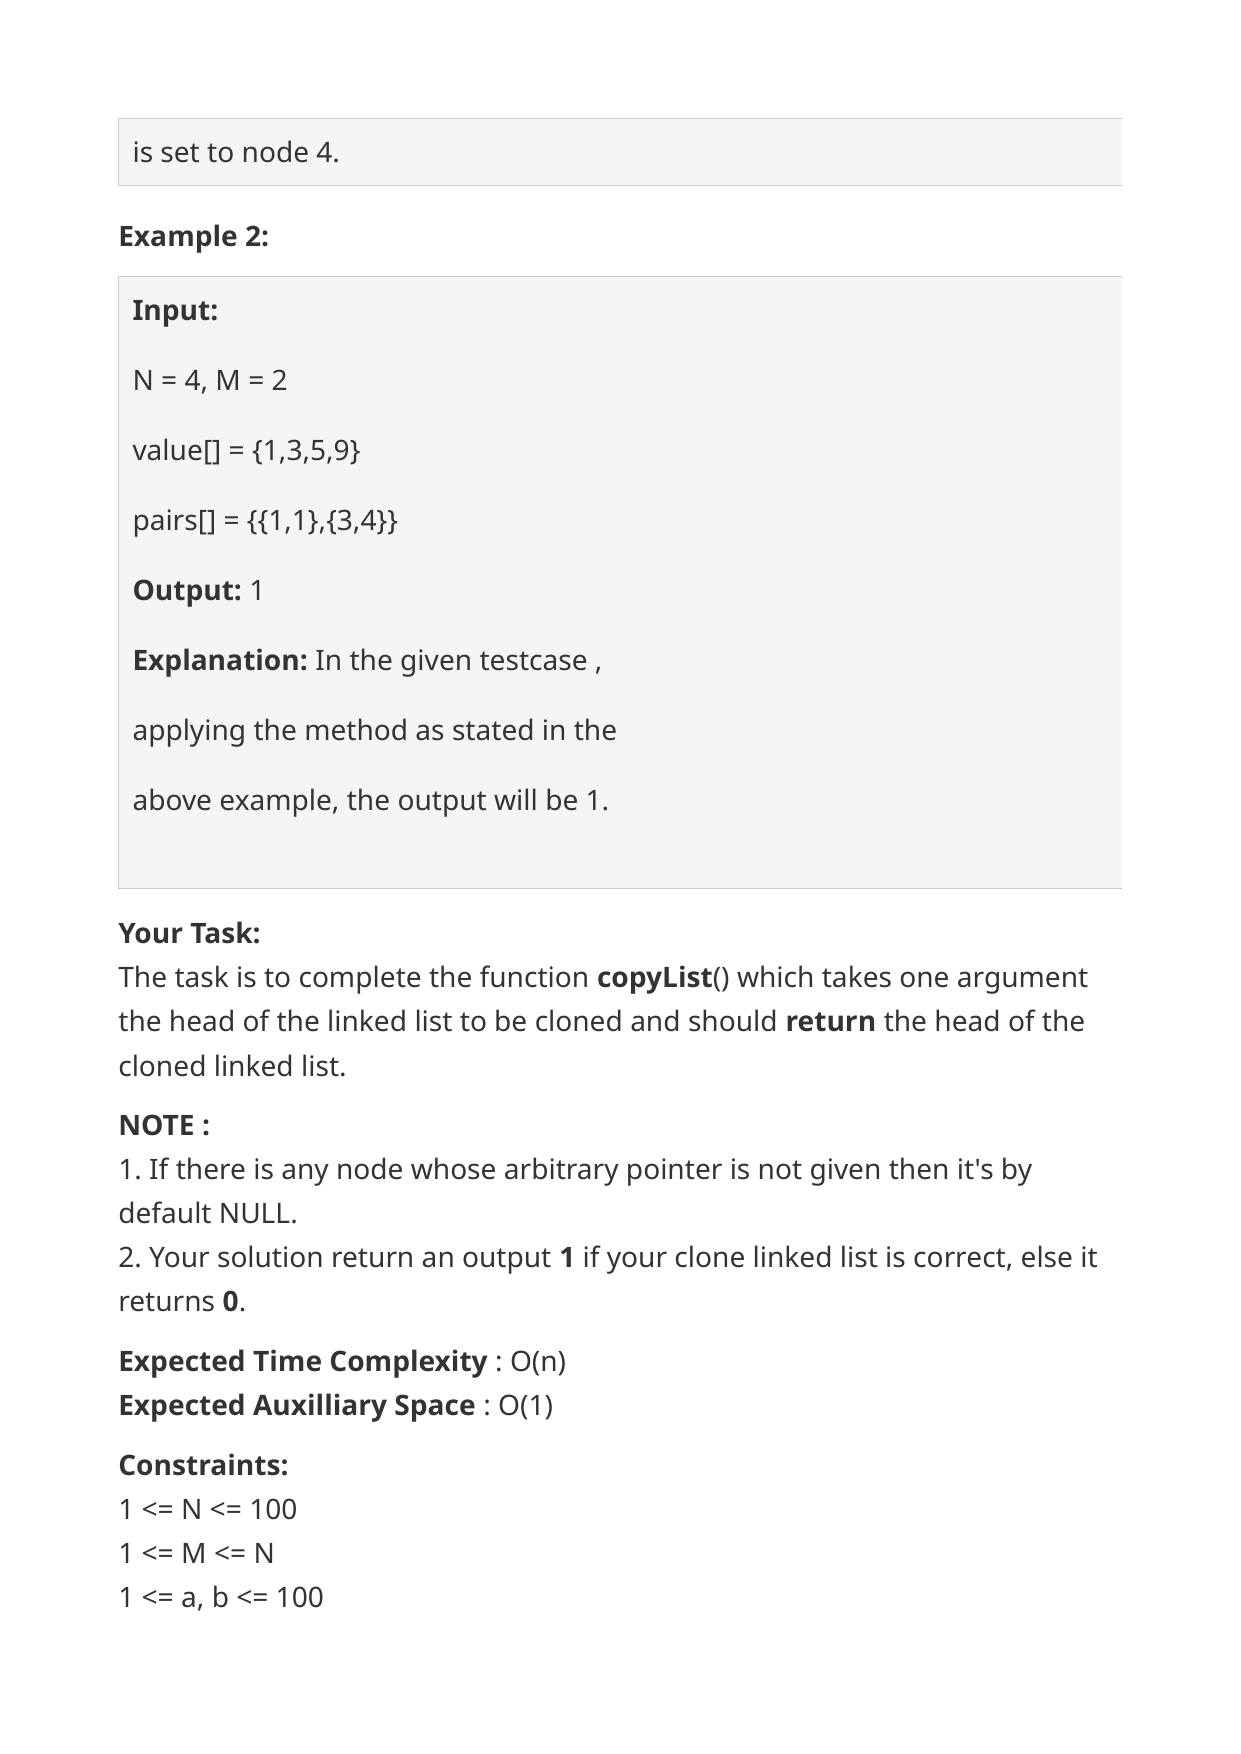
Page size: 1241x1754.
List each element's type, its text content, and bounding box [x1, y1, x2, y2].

text Explanation: In the given testcase , [119, 626, 1122, 679]
text Input: [119, 277, 1122, 329]
text Your Task: The task is to complete the function copyList() which takes one argument the head of the linked list to be cloned and should return the head of the cloned linked list. [118, 914, 1122, 1084]
text is set to node 4. [119, 119, 1122, 185]
text NOTE : 1. If there is any node whose arbitrary pointer is not given then it's by default NULL. 2. Your solution return an output 1 if your clone linked list is correct, else it returns 0. [118, 1106, 1122, 1320]
text above example, the output will be 1. [119, 766, 1122, 819]
text Example 2: [118, 216, 1122, 255]
text applying the method as stated in the [119, 696, 1122, 749]
text Expected Time Complexity : O(n) Expected Auxilliary Space : O(1) [118, 1341, 1122, 1424]
text N = 4, M = 2 [119, 346, 1122, 399]
text Output: 1 [119, 556, 1122, 609]
text pairs[] = {{1,1},{3,4}} [119, 486, 1122, 539]
text value[] = {1,3,5,9} [119, 416, 1122, 469]
text Constraints: 1 <= N <= 100 1 <= M <= N 1 <= a, b <= 100 [118, 1445, 1122, 1616]
